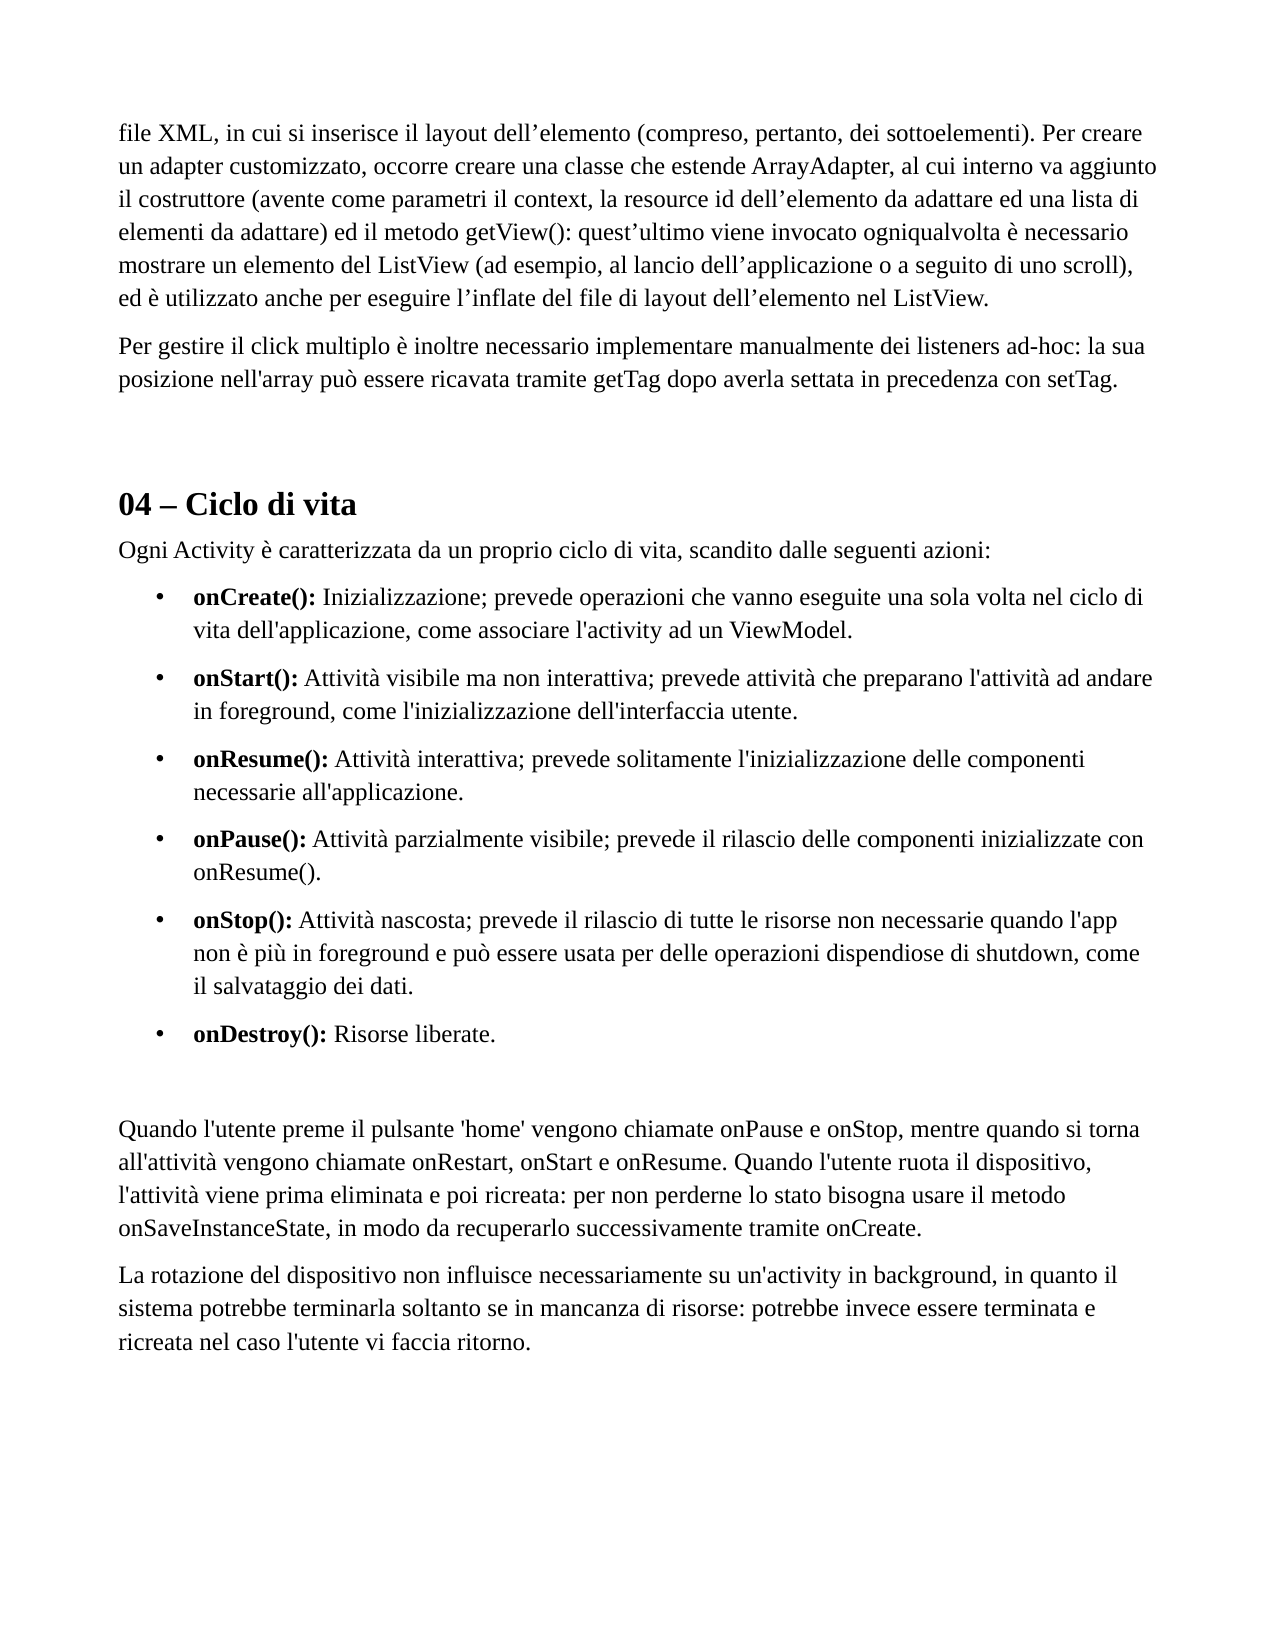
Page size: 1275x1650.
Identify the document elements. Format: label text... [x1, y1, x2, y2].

subtitle 04 – Ciclo di vita [118, 484, 1157, 522]
text Quando l'utente preme il pulsante 'home' vengono chiamate onPause e onStop, mentre quando si torna all'attività vengono chiamate onRestart, onStart e onResume. Quando l'utente ruota il dispositivo, l'attività viene prima eliminata e poi ricreata: per non perderne lo stato bisogna usare il metodo onSaveInstanceState, in modo da recuperarlo successivamente tramite onCreate. [118, 1114, 1157, 1242]
list onPause(): Attività parzialmente visibile; prevede il rilascio delle componenti inizializzate con onResume(). [156, 824, 1157, 886]
list onStart(): Attività visibile ma non interattiva; prevede attività che preparano l'attività ad andare in foreground, come l'inizializzazione dell'interfaccia utente. [156, 663, 1157, 725]
text Per gestire il click multiplo è inoltre necessario implementare manualmente dei listeners ad-hoc: la sua posizione nell'array può essere ricavata tramite getTag dopo averla settata in precedenza con setTag. [118, 331, 1157, 393]
list onResume(): Attività interattiva; prevede solitamente l'inizializzazione delle componenti necessarie all'applicazione. [156, 744, 1157, 806]
list onStop(): Attività nascosta; prevede il rilascio di tutte le risorse non necessarie quando l'app non è più in foreground e può essere usata per delle operazioni dispendiose di shutdown, come il salvataggio dei dati. [156, 905, 1157, 1000]
text Ogni Activity è caratterizzata da un proprio ciclo di vita, scandito dalle seguenti azioni: [118, 535, 1157, 564]
text file XML, in cui si inserisce il layout dell’elemento (compreso, pertanto, dei sottoelementi). Per creare un adapter customizzato, occorre creare una classe che estende ArrayAdapter, al cui interno va aggiunto il costruttore (avente come parametri il context, la resource id dell’elemento da adattare ed una lista di elementi da adattare) ed il metodo getView(): quest’ultimo viene invocato ogniqualvolta è necessario mostrare un elemento del ListView (ad esempio, al lancio dell’applicazione o a seguito di uno scroll), ed è utilizzato anche per eseguire l’inflate del file di layout dell’elemento nel ListView. [118, 118, 1157, 312]
list onCreate(): Inizializzazione; prevede operazioni che vanno eseguite una sola volta nel ciclo di vita dell'applicazione, come associare l'activity ad un ViewModel. [156, 582, 1157, 644]
text La rotazione del dispositivo non influisce necessariamente su un'activity in background, in quanto il sistema potrebbe terminarla soltanto se in mancanza di risorse: potrebbe invece essere terminata e ricreata nel caso l'utente vi faccia ritorno. [118, 1261, 1157, 1355]
list onDestroy(): Risorse liberate. [156, 1019, 1157, 1047]
